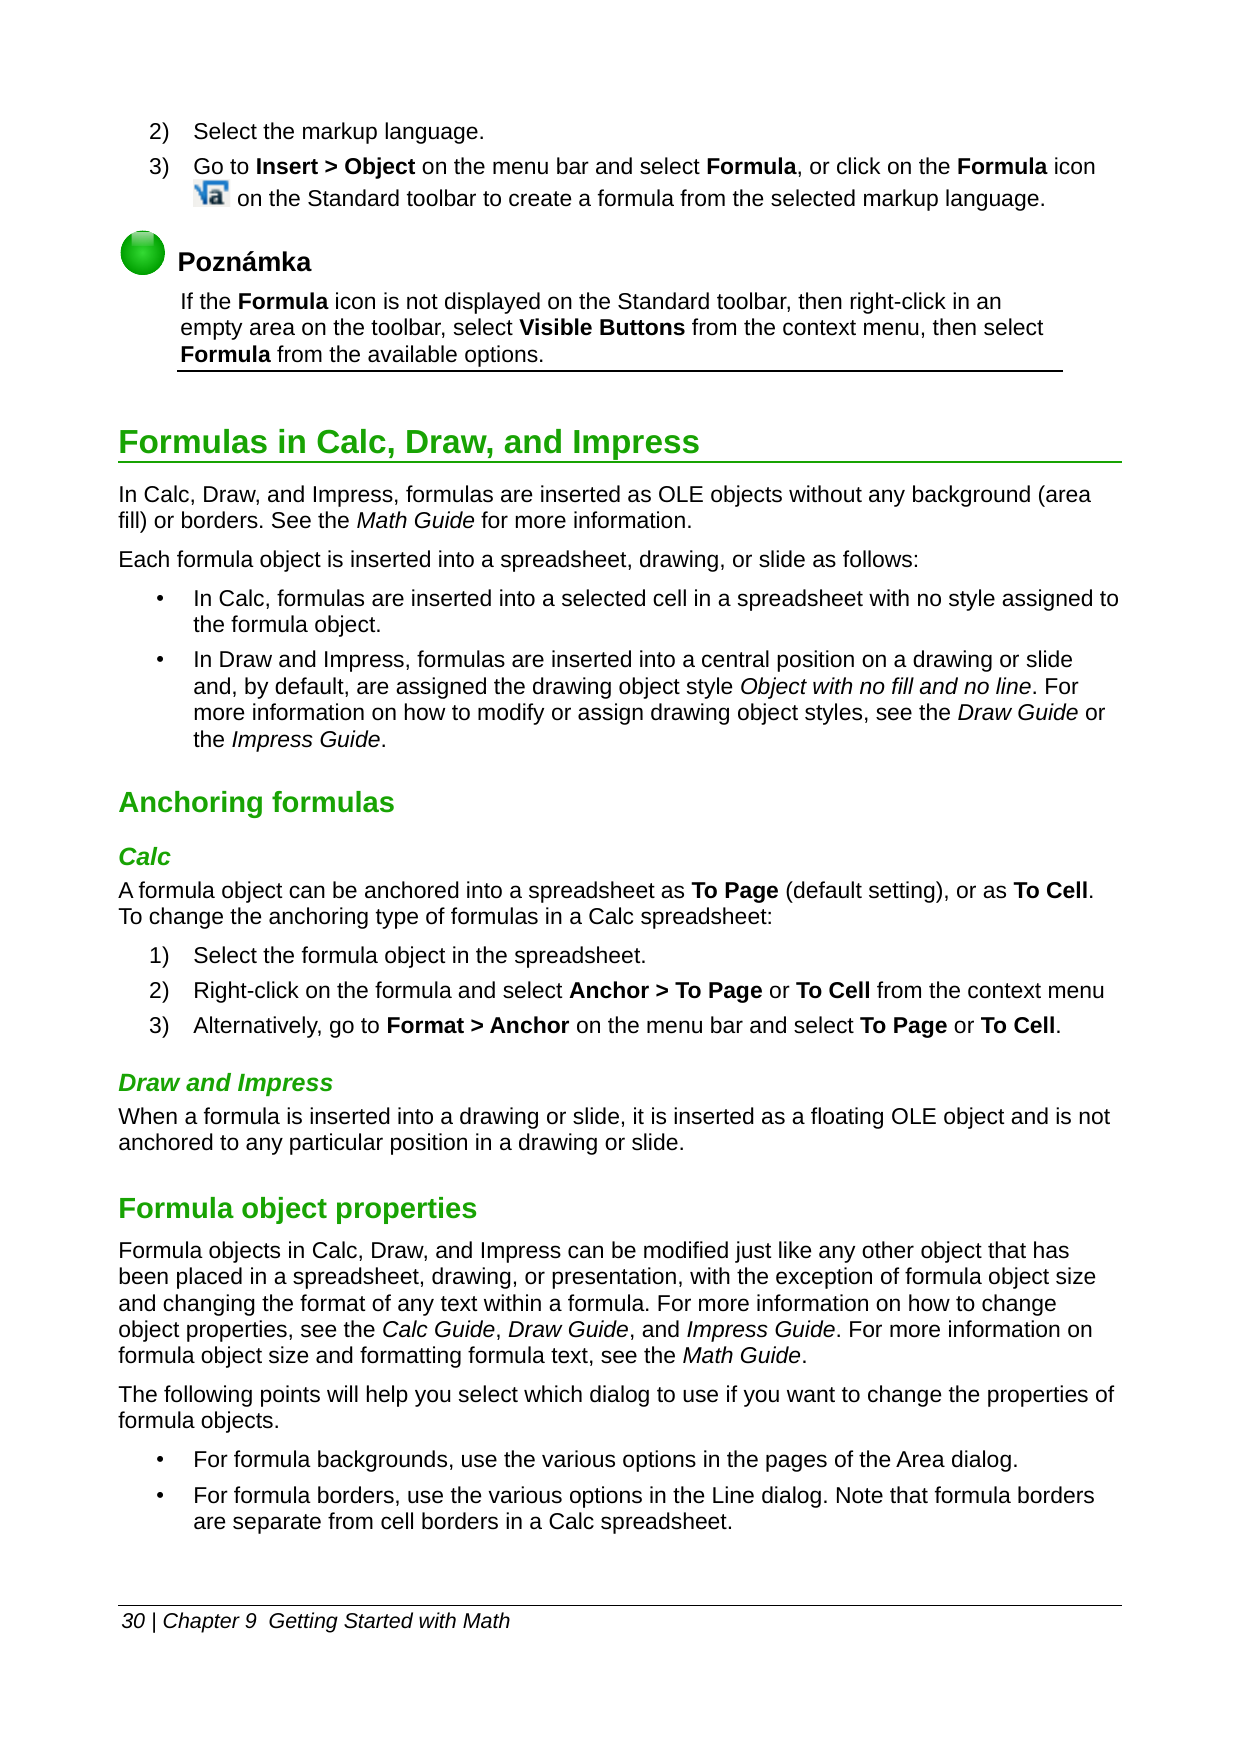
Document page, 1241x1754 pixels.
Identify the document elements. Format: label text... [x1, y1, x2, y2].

list Go to Insert > Object on the menu bar and select Formula, or click on the Formula icon on the Standard toolbar to create a formula from the selected markup language. [169, 153, 1122, 212]
list Alternatively, go to Format > Anchor on the menu bar and select To Page or To Cell. [169, 1012, 1122, 1038]
text If the Formula icon is not displayed on the Standard toolbar, then right-click in an empty area on the toolbar, select Visible Buttons from the context menu, then select Formula from the available options. [177, 285, 1063, 370]
subtitle Anchoring formulas [118, 785, 1122, 818]
text Formula objects in Calc, Draw, and Impress can be modified just like any other object that has been placed in a spreadsheet, drawing, or presentation, with the exception of formula object size and changing the format of any text within a formula. For more information on how to change object properties, see the Calc Guide, Draw Guide, and Impress Guide. For more information on formula object size and formatting formula text, see the Math Guide. [118, 1237, 1122, 1369]
text In Calc, Draw, and Impress, formulas are inserted as OLE objects without any background (area fill) or borders. See the Math Guide for more information. [118, 481, 1122, 533]
picture [193, 179, 231, 207]
list For formula borders, use the various options in the Line dialog. Note that formula borders are separate from cell borders in a Calc spreadsheet. [156, 1482, 1122, 1534]
subtitle Formulas in Calc, Draw, and Impress [118, 423, 1122, 461]
subtitle Formula object properties [118, 1192, 1122, 1225]
text When a formula is inserted into a drawing or slide, it is inserted as a floating OLE object and is not anchored to any particular position in a drawing or slide. [118, 1103, 1122, 1155]
list For formula backgrounds, use the various options in the pages of the Area dialog. [156, 1446, 1122, 1473]
text The following points will help you select which dialog to use if you want to change the properties of formula objects. [118, 1381, 1122, 1434]
text A formula object can be anchored into a spreadsheet as To Page (default setting), or as To Cell. To change the anchoring type of formulas in a Calc spreadsheet: [118, 877, 1122, 929]
list Right-click on the formula and select Anchor > To Page or To Cell from the context menu [169, 977, 1122, 1003]
subtitle Draw and Impress [118, 1068, 1122, 1097]
list Select the formula object in the spreadsheet. [169, 942, 1122, 968]
subtitle Calc [118, 842, 1122, 871]
text Each formula object is inserted into a spreadsheet, drawing, or slide as follows: [118, 546, 1122, 572]
subtitle Poznámka [118, 228, 1122, 277]
list In Calc, formulas are inserted into a selected cell in a spreadsheet with no style assigned to the formula object. [156, 585, 1122, 638]
list In Draw and Impress, formulas are inserted into a central position on a drawing or slide and, by default, are assigned the drawing object style Object with no fill and no line. For more information on how to modify or assign drawing object styles, see the Draw Guide or the Impress Guide. [156, 646, 1122, 752]
list Select the markup language. [169, 118, 1122, 144]
